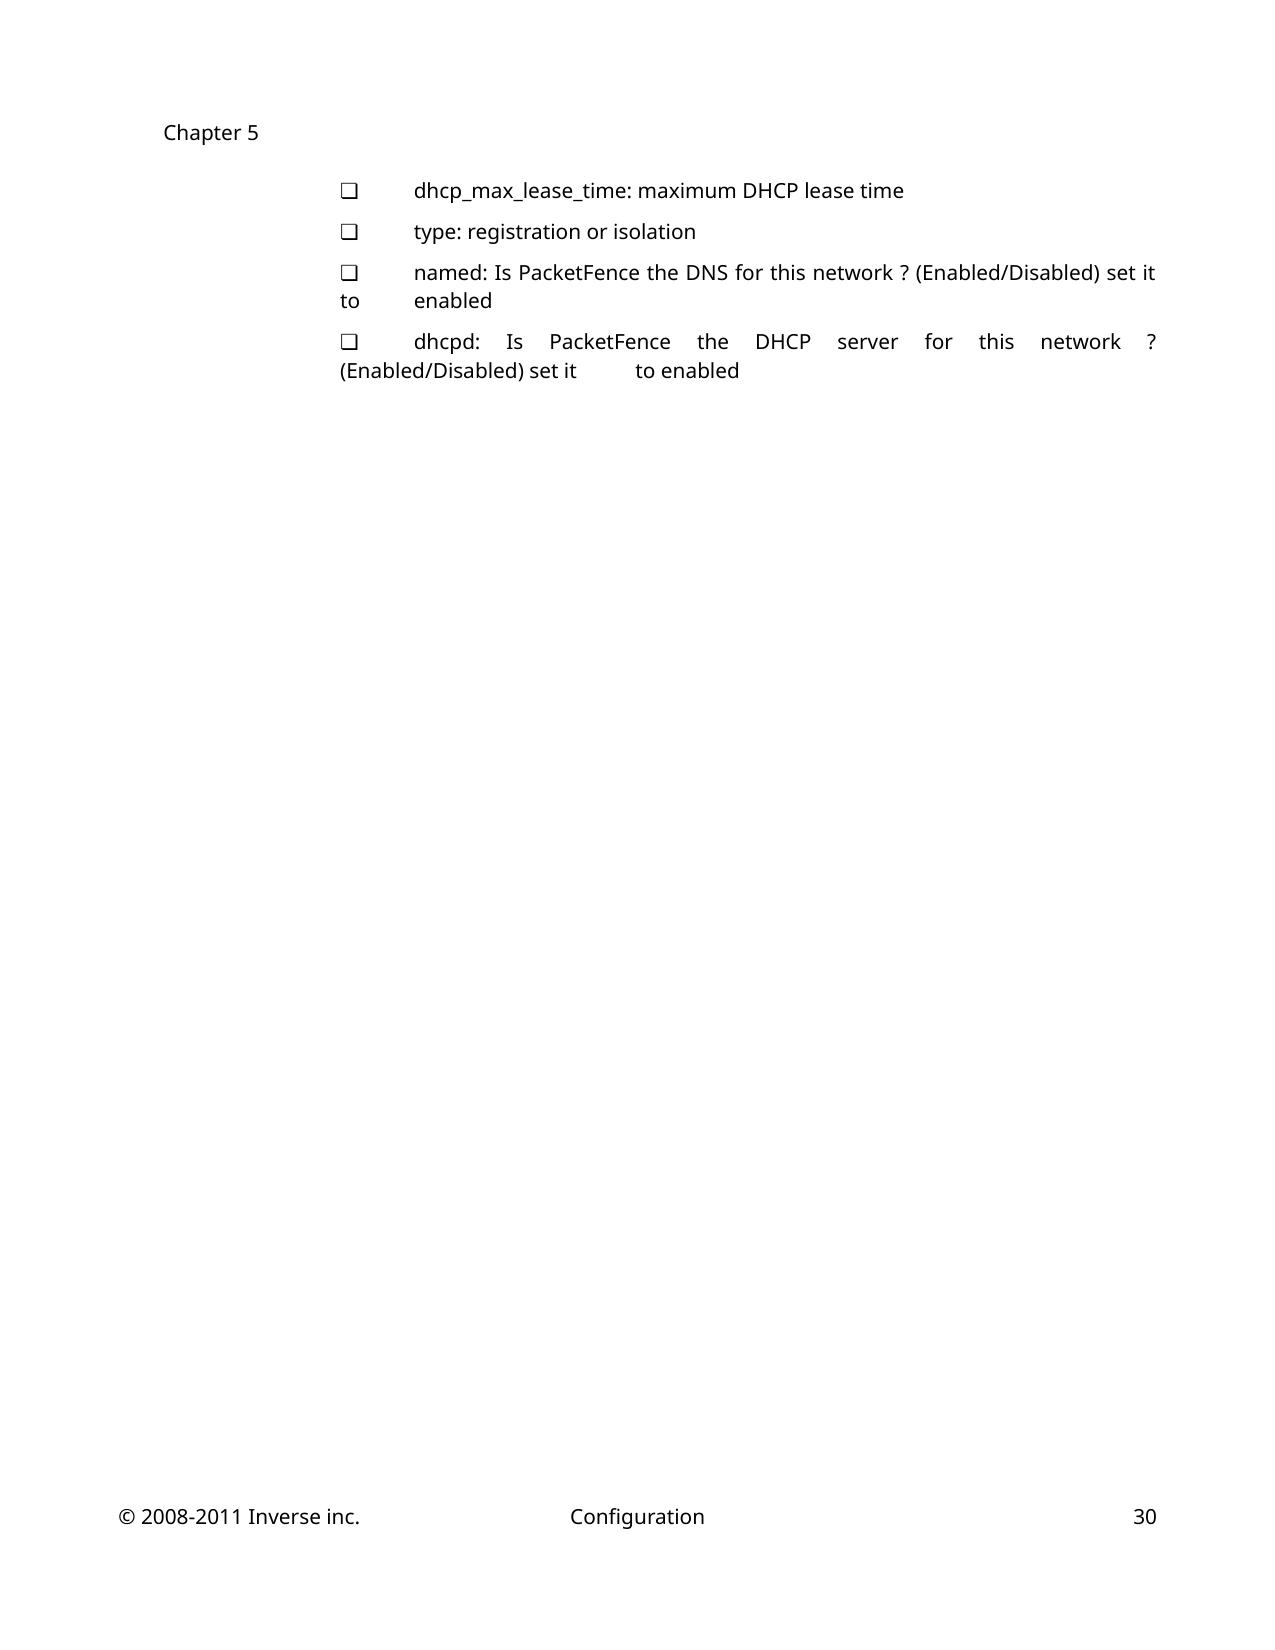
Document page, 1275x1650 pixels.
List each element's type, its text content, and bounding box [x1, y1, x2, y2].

text ❏ type: registration or isolation [340, 217, 1157, 245]
list ❏ named: Is PacketFence the DNS for this network ? (Enabled/Disabled) set it to enabled [338, 258, 1157, 315]
list ❏ dhcpd: Is PacketFence the DHCP server for this network ? (Enabled/Disabled) set it to enabled [338, 327, 1157, 384]
text ❏ dhcp_max_lease_time: maximum DHCP lease time [340, 176, 1157, 204]
